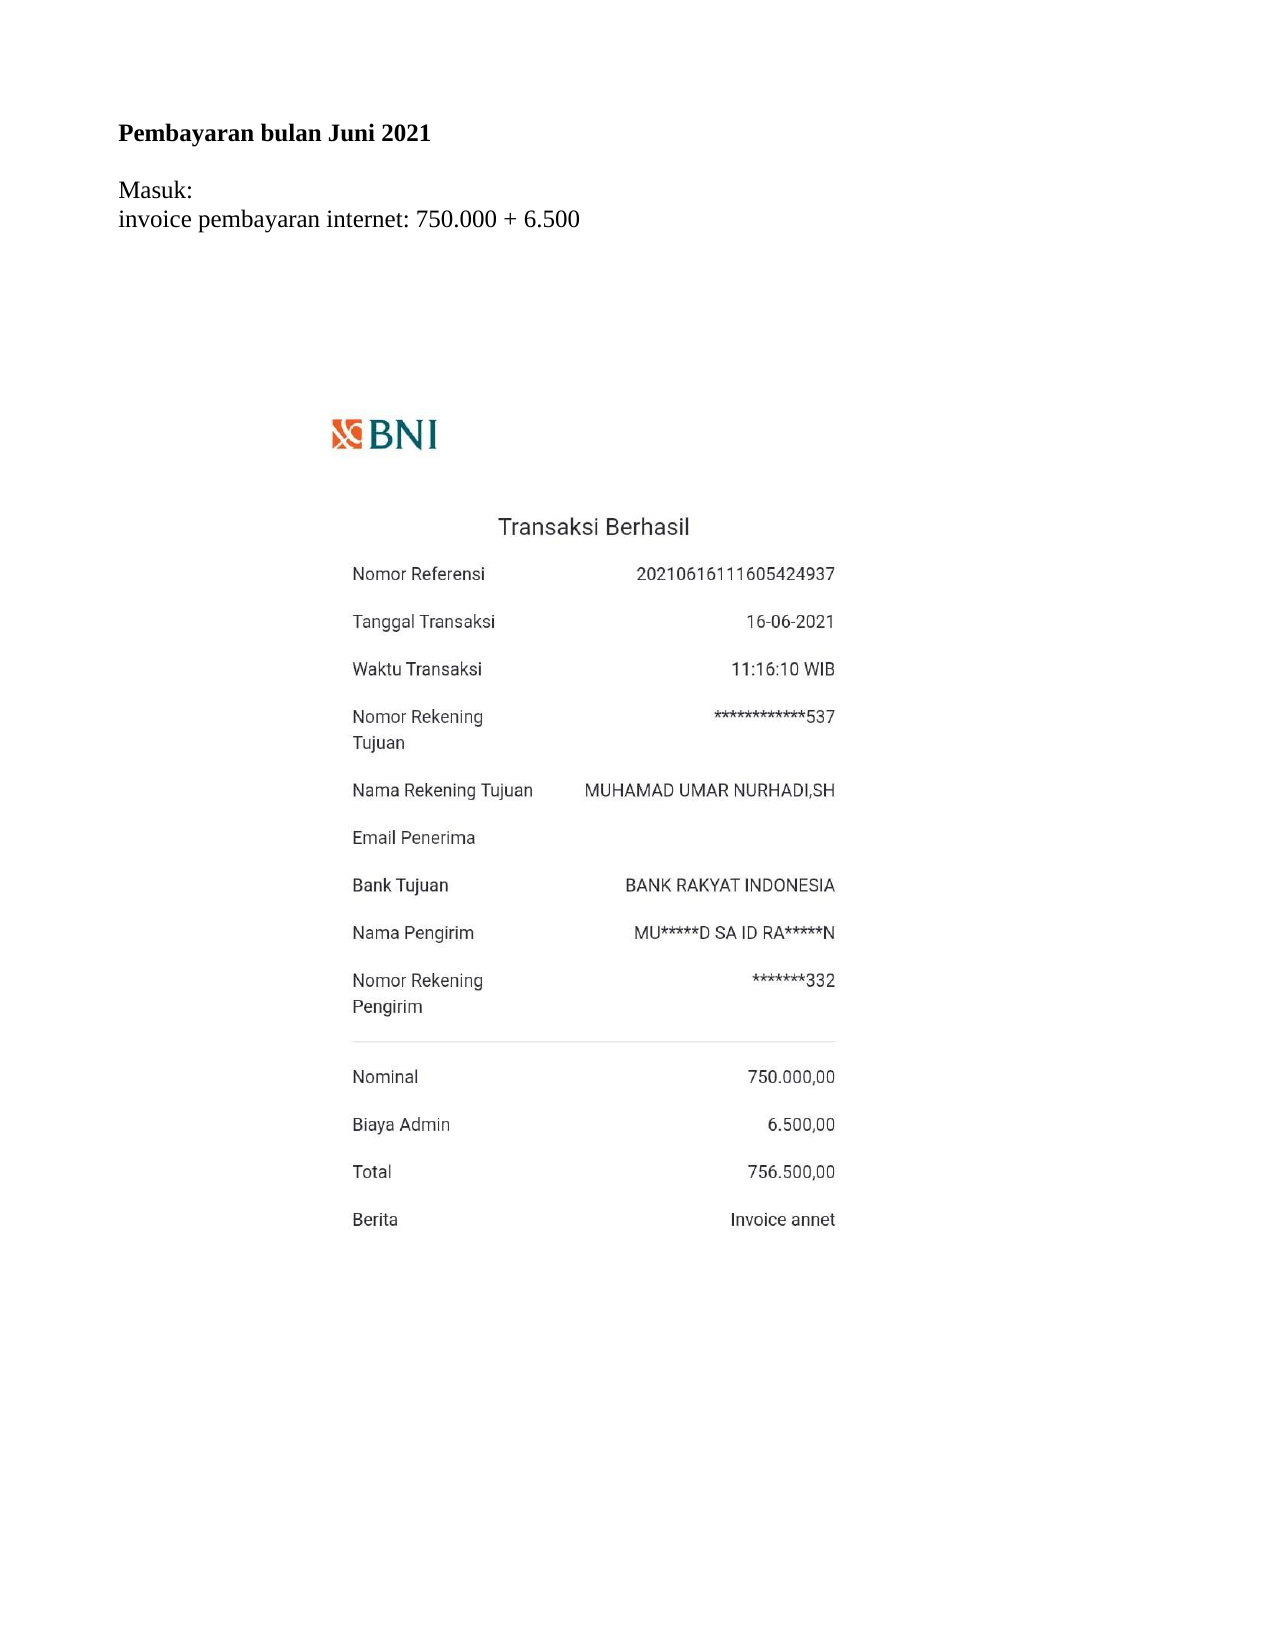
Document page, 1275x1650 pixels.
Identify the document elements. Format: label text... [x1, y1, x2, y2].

text invoice pembayaran internet: 750.000 + 6.500 [118, 204, 1157, 233]
text Masuk: [118, 176, 1157, 204]
picture [317, 396, 870, 1276]
text Pembayaran bulan Juni 2021 [118, 118, 1157, 147]
